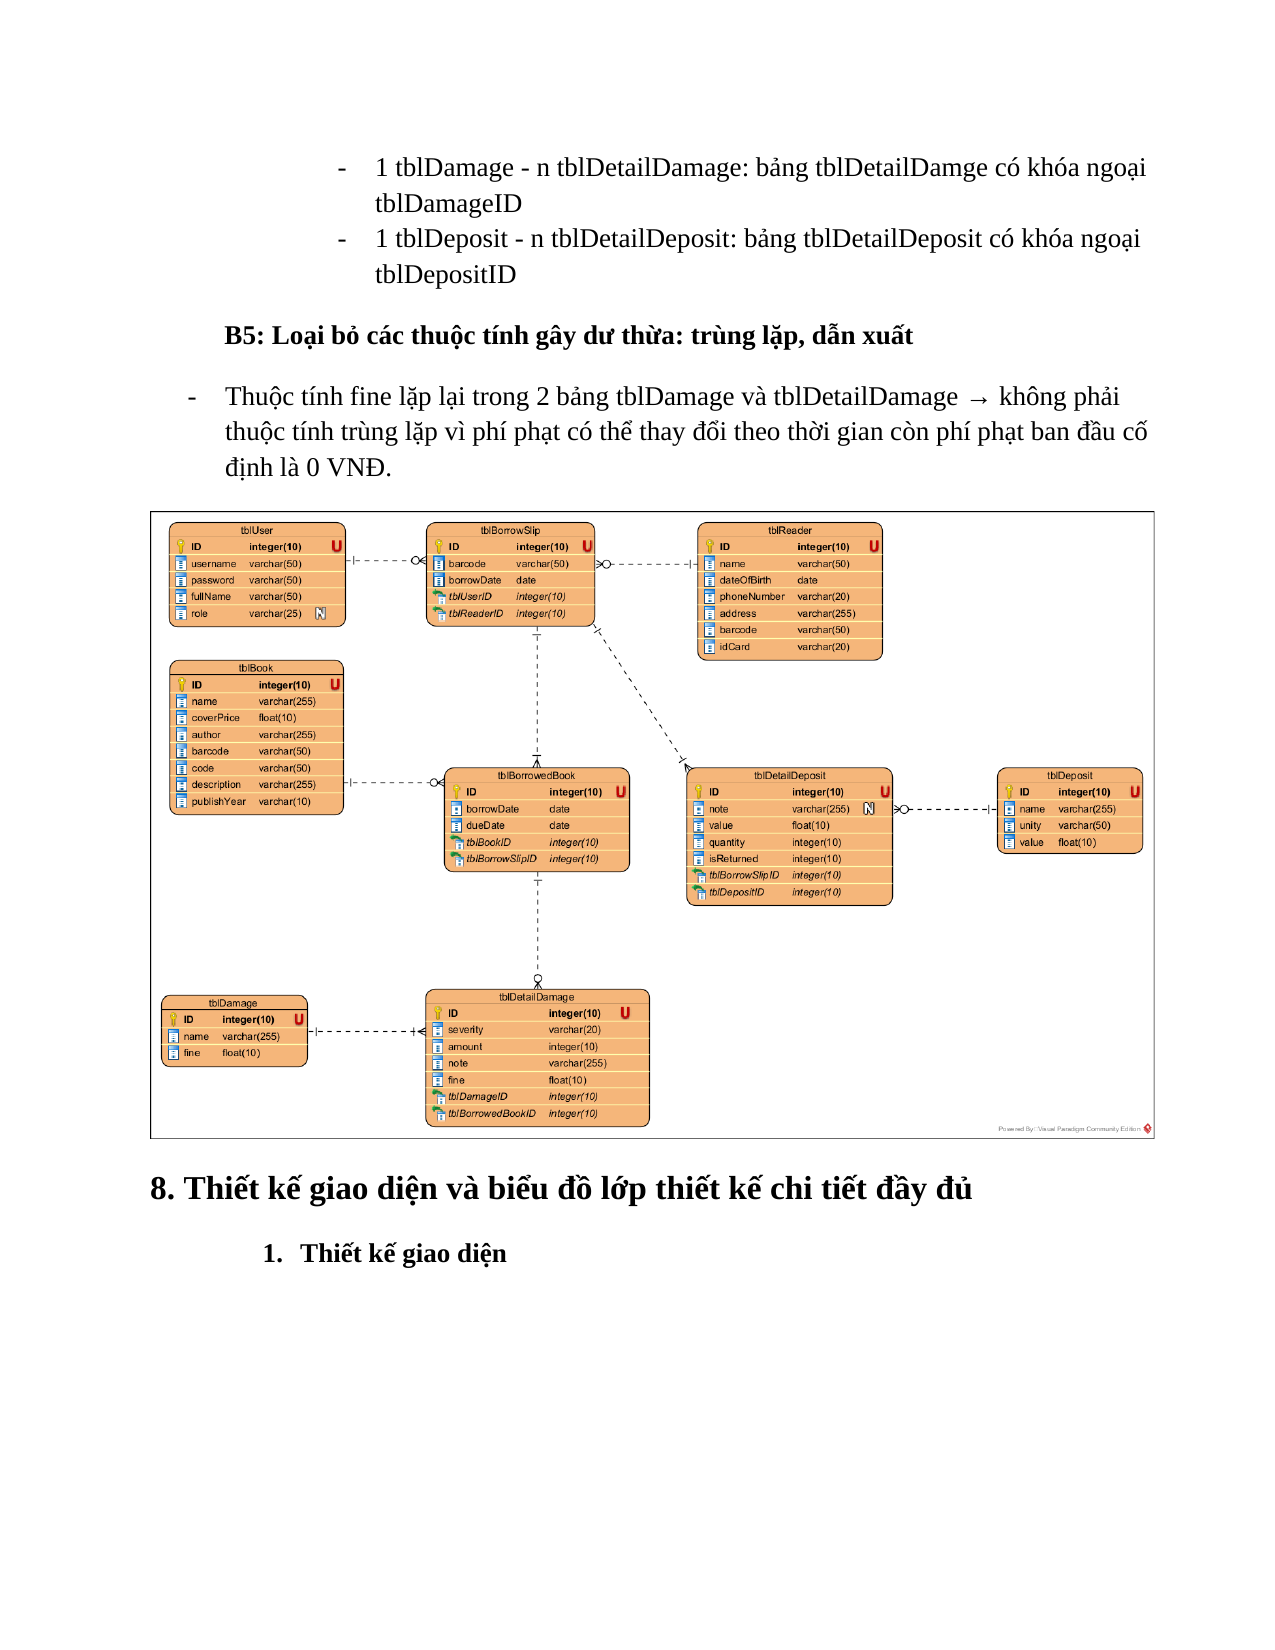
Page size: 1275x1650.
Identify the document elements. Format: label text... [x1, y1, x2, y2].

picture [150, 511, 1155, 1139]
list Thiết kế giao diện [262, 1238, 1154, 1269]
text B5: Loại bỏ các thuộc tính gây dư thừa: trùng lặp, dẫn xuất [150, 319, 1154, 350]
list 1 tblDamage - n tblDetailDamage: bảng tblDetailDamge có khóa ngoại tblDamageID [337, 151, 1154, 218]
text 8. Thiết kế giao diện và biểu đồ lớp thiết kế chi tiết đầy đủ [150, 1168, 1154, 1207]
list Thuộc tính fine lặp lại trong 2 bảng tblDamage và tblDetailDamage → không phải thuộc tính trùng lặp vì phí phạt có thể thay đổi theo thời gian còn phí phạt ban đầu cố định là 0 VNĐ. [187, 380, 1154, 482]
list 1 tblDeposit - n tblDetailDeposit: bảng tblDetailDeposit có khóa ngoại tblDepositID [337, 222, 1154, 289]
